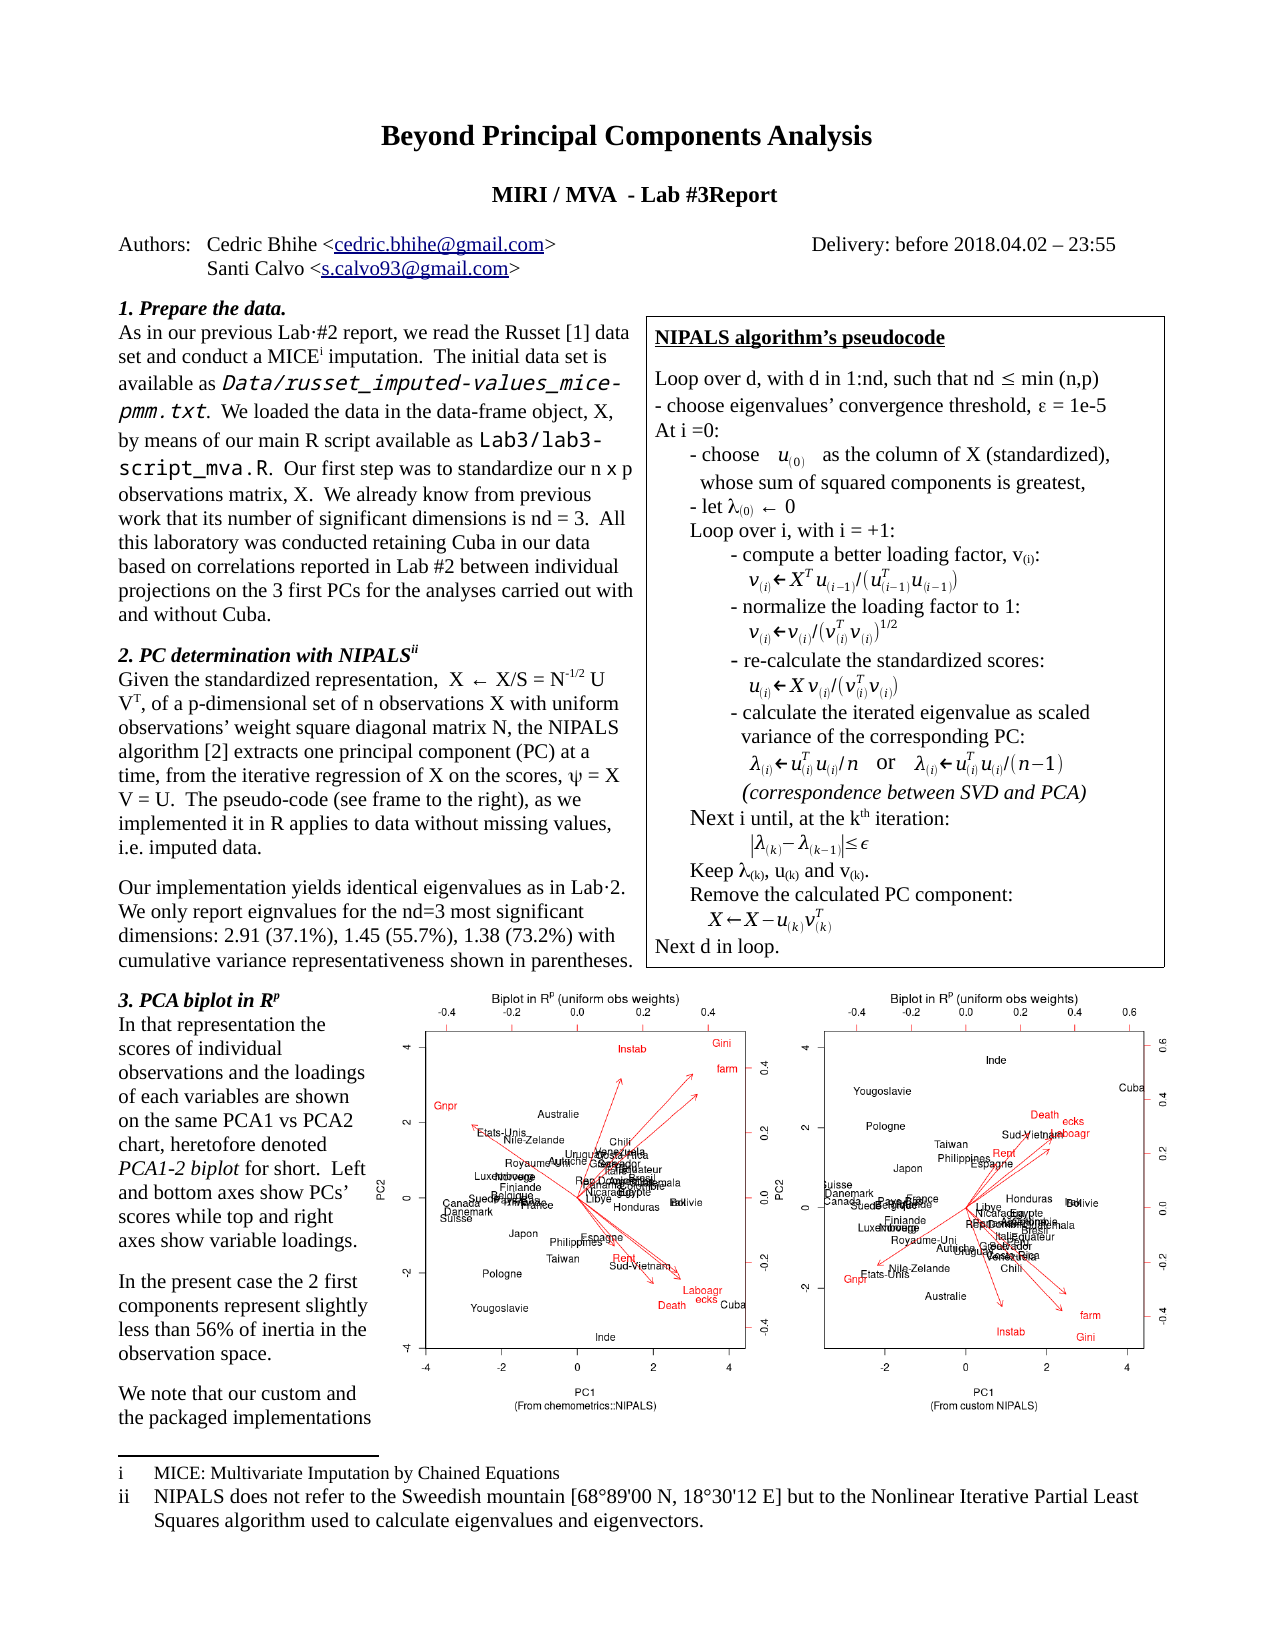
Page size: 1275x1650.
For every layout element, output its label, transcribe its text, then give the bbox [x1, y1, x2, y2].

text Authors: Cedric Bhihe <cedric.bhihe@gmail.com> Delivery: before 2018.04.02 – 23:55 [118, 232, 1157, 256]
text In the present case the 2 first components represent slightly less than 56% of inertia in the observation space. [118, 1269, 375, 1365]
text NIPALS does not refer to the Sweedish mountain [68°89'00 N, 18°30'12 E] but to the Nonlinear Iterative Partial Least Squares algorithm used to calculate eigenvalues and eigenvectors. [118, 1484, 1157, 1532]
text NIPALS algorithm’s pseudocode [654, 325, 1155, 349]
text Loop over d, with d in 1:nd, such that nd ≤ min (n,p) - choose eigenvalues’ convergence threshold, ε = 1e-5 At i =0: - chooseas the column of X (standardized), whose sum of squared components is greatest, - let λ(0) ← 0 Loop over i, with i = +1: - compute a better loading factor, v(i): - normalize the loading factor to 1: - re-calculate the standardized scores: - calculate the iterated eigenvalue as scaled variance of the corresponding PC: or (correspondence between SVD and PCA) Next i until, at the kth iteration: Keep λ(k), u(k) and v(k). Remove the calculated PC component: Next d in loop. [654, 366, 1155, 958]
text MIRI / MVA - Lab #3Report [118, 181, 1157, 207]
text Santi Calvo <s.calvo93@gmail.com> [118, 256, 1157, 280]
text We note that our custom and the packaged implementations [118, 1381, 1157, 1429]
text 2. PC determination with NIPALS Given the standardized representation, X ← X/S = N-1/2 U VT, of a p-dimensional set of n observations X with uniform observations’ weight square diagonal matrix N, the NIPALS algorithm [2] extracts one principal component (PC) at a time, from the iterative regression of X on the scores, ψ = X V = U. The pseudo-code (see frame to the right), as we implemented it in R applies to data without missing values, i.e. imputed data. [118, 642, 646, 859]
text 1. Prepare the data. As in our previous Lab·#2 report, we read the Russet [1] data set and conduct a MICE imputation. The initial data set is available as Data/russet_imputed-values_mice-pmm.txt. We loaded the data in the data-frame object, X, by means of our main R script available as Lab3/lab3-script_mva.R. Our first step was to standardize our n x p observations matrix, X. We already know from previous work that its number of significant dimensions is nd = 3. All this laboratory was conducted retaining Cuba in our data based on correlations reported in Lab #2 between individual projections on the 3 first PCs for the analyses carried out with and without Cuba. [118, 296, 1157, 626]
text 1. Prepare the data. As in our previous Lab·#2 report, we read the Russet [1] data set and conduct a MICE imputation. The initial data set is available as Data/russet_imputed-values_mice-pmm.txt. We loaded the data in the data-frame object, X, by means of our main R script available as Lab3/lab3-script_mva.R. Our first step was to standardize our n x p observations matrix, X. We already know from previous work that its number of significant dimensions is nd = 3. All this laboratory was conducted retaining Cuba in our data based on correlations reported in Lab #2 between individual projections on the 3 first PCs for the analyses carried out with and without Cuba. [647, 317, 1164, 967]
text MICE: Multivariate Imputation by Chained Equations [118, 1462, 1157, 1484]
text Our implementation yields identical eigenvalues as in Lab·2. We only report eignvalues for the nd=3 most significant dimensions: 2.91 (37.1%), 1.45 (55.7%), 1.38 (73.2%) with cumulative variance representativeness shown in parentheses. [118, 875, 1157, 972]
text 3. PCA biplot in Rp In that representation the scores of individual observations and the loadings of each variables are shown on the same PCA1 vs PCA2 chart, heretofore denoted PCA1-2 biplot for short. Left and bottom axes show PCs’ scores while top and right axes show variable loadings. [118, 988, 375, 1252]
picture [375, 987, 1167, 1419]
